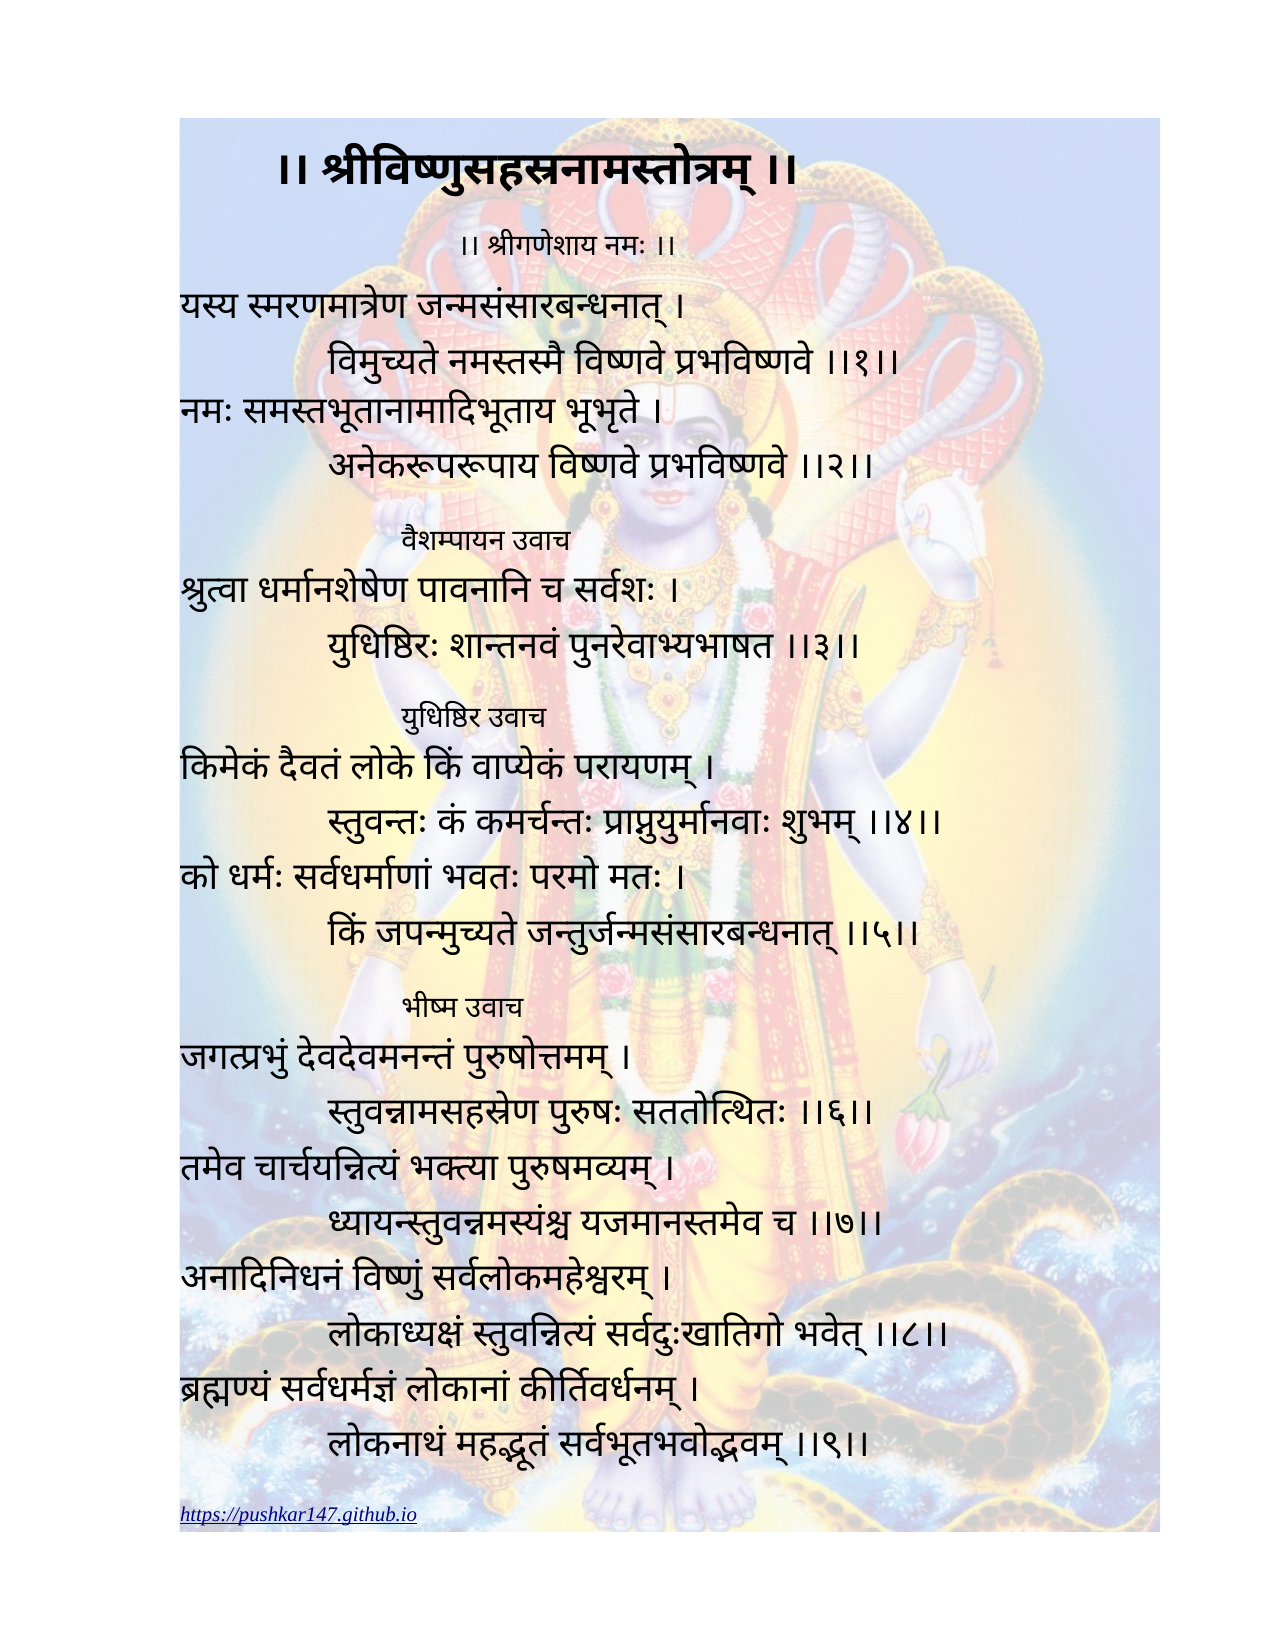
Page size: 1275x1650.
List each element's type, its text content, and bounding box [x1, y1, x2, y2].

text यस्य स्मरणमात्रेण जन्मसंसारबन्धनात् । विमुच्यते नमस्तस्मै विष्णवे प्रभविष्णवे ।।१।। [180, 279, 1160, 389]
text ।। श्रीगणेशाय नमः ।। [309, 215, 953, 267]
text जगत्प्रभुं देवदेवमनन्तं पुरुषोत्तमम् । स्तुवन्नामसहस्रेण पुरुषः सततोत्थितः ।।६।। तमेव चार्चयन्नित्यं भक्त्या पुरुषमव्यम् । ध्यायन्स्तुवन्नमस्यंश्च यजमानस्तमेव च ।।७।। अनादिनिधनं विष्णुं सर्वलोकमहेश्वरम् । लोकाध्यक्षं स्तुवन्नित्यं सर्वदुःखातिगो भवेत् ।।८।। ब्रह्मण्यं सर्वधर्मज्ञं लोकानां कीर्तिवर्धनम् । लोकनाथं महद्भूतं सर्वभूतभवोद्भवम् ।।९।। [180, 1029, 1160, 1472]
subtitle ।। श्रीविष्णुसहस्रनामस्तोत्रम् ।। [180, 143, 953, 203]
text युधिष्ठिर उवाच [180, 696, 1160, 739]
text श्रुत्वा धर्मानशेषेण पावनानि च सर्वशः । [180, 563, 1160, 618]
text किमेकं दैवतं लोके किं वाप्येकं परायणम् । स्तुवन्तः कं कमर्चन्तः प्राप्नुयुर्मानवाः शुभम् ।।४।। को धर्मः सर्वधर्माणां भवतः परमो मतः । किं जपन्मुच्यते जन्तुर्जन्मसंसारबन्धनात् ।।५।। [180, 739, 1160, 960]
text भीष्म उवाच [180, 960, 1160, 1029]
text नमः समस्तभूतानामादिभूताय भूभृते । अनेकरूपरूपाय विष्णवे प्रभविष्णवे ।।२।। [180, 389, 1160, 511]
text युधिष्ठिरः शान्तनवं पुनरेवाभ्यभाषत ।।३।। [180, 618, 1160, 696]
text वैशम्पायन उवाच [180, 511, 1160, 563]
